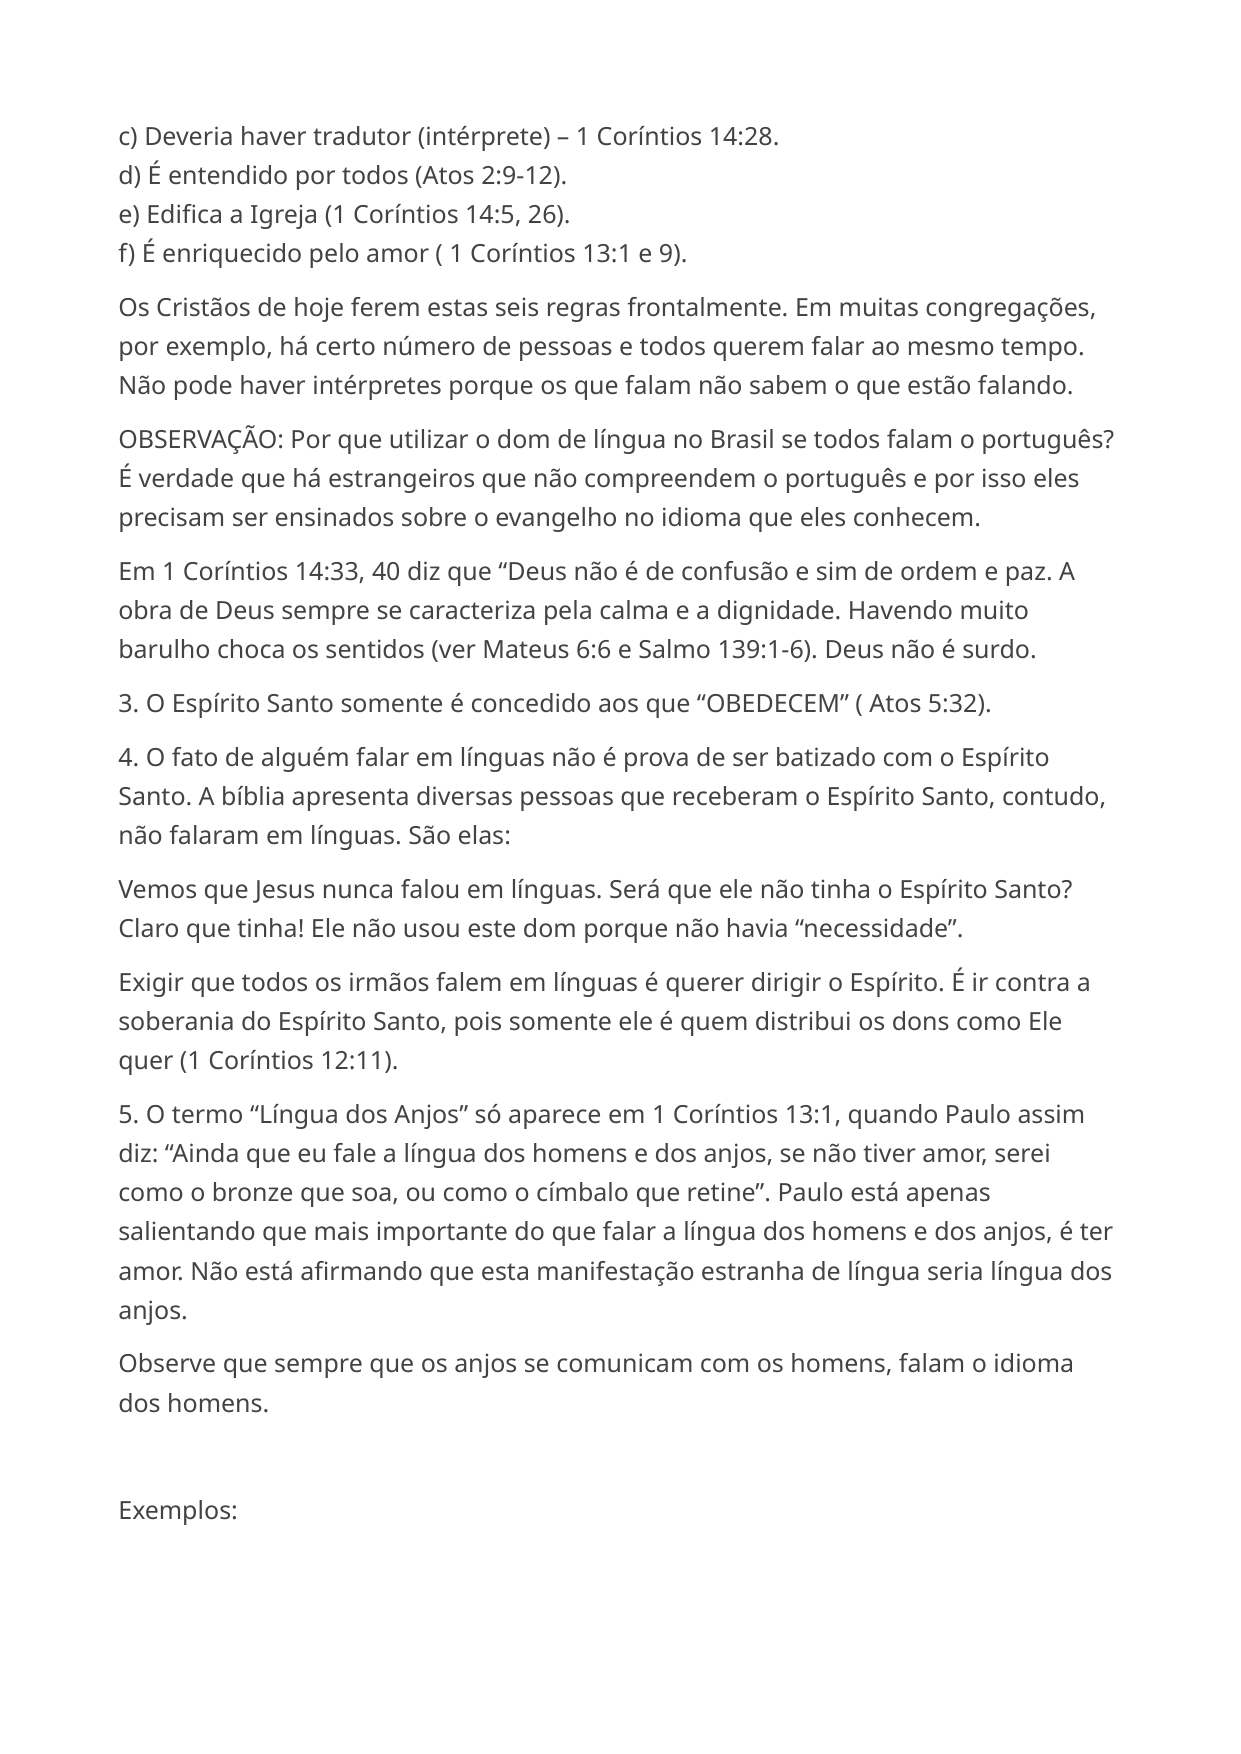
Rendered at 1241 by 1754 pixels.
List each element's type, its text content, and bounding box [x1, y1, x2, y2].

text c) Deveria haver tradutor (intérprete) – 1 Coríntios 14:28. d) É entendido por todos (Atos 2:9-12). e) Edifica a Igreja (1 Coríntios 14:5, 26). f) É enriquecido pelo amor ( 1 Coríntios 13:1 e 9). [118, 118, 1122, 270]
text 3. O Espírito Santo somente é concedido aos que “OBEDECEM” ( Atos 5:32). [118, 686, 1122, 720]
text 4. O fato de alguém falar em línguas não é prova de ser batizado com o Espírito Santo. A bíblia apresenta diversas pessoas que receberam o Espírito Santo, contudo, não falaram em línguas. São elas: [118, 739, 1122, 852]
text Observe que sempre que os anjos se comunicam com os homens, falam o idioma dos homens. [118, 1346, 1122, 1419]
text Os Cristãos de hoje ferem estas seis regras frontalmente. Em muitas congregações, por exemplo, há certo número de pessoas e todos querem falar ao mesmo tempo. Não pode haver intérpretes porque os que falam não sabem o que estão falando. [118, 289, 1122, 402]
text 5. O termo “Língua dos Anjos” só aparece em 1 Coríntios 13:1, quando Paulo assim diz: “Ainda que eu fale a língua dos homens e dos anjos, se não tiver amor, serei como o bronze que soa, ou como o címbalo que retine”. Paulo está apenas salientando que mais importante do que falar a língua dos homens e dos anjos, é ter amor. Não está afirmando que esta manifestação estranha de língua seria língua dos anjos. [118, 1096, 1122, 1326]
text Em 1 Coríntios 14:33, 40 diz que “Deus não é de confusão e sim de ordem e paz. A obra de Deus sempre se caracteriza pela calma e a dignidade. Havendo muito barulho choca os sentidos (ver Mateus 6:6 e Salmo 139:1-6). Deus não é surdo. [118, 553, 1122, 666]
text Exemplos: [118, 1493, 1122, 1527]
text Exigir que todos os irmãos falem em línguas é querer dirigir o Espírito. É ir contra a soberania do Espírito Santo, pois somente ele é quem distribui os dons como Ele quer (1 Coríntios 12:11). [118, 964, 1122, 1077]
text OBSERVAÇÃO: Por que utilizar o dom de língua no Brasil se todos falam o português? É verdade que há estrangeiros que não compreendem o português e por isso eles precisam ser ensinados sobre o evangelho no idioma que eles conhecem. [118, 421, 1122, 534]
text Vemos que Jesus nunca falou em línguas. Será que ele não tinha o Espírito Santo? Claro que tinha! Ele não usou este dom porque não havia “necessidade”. [118, 871, 1122, 945]
